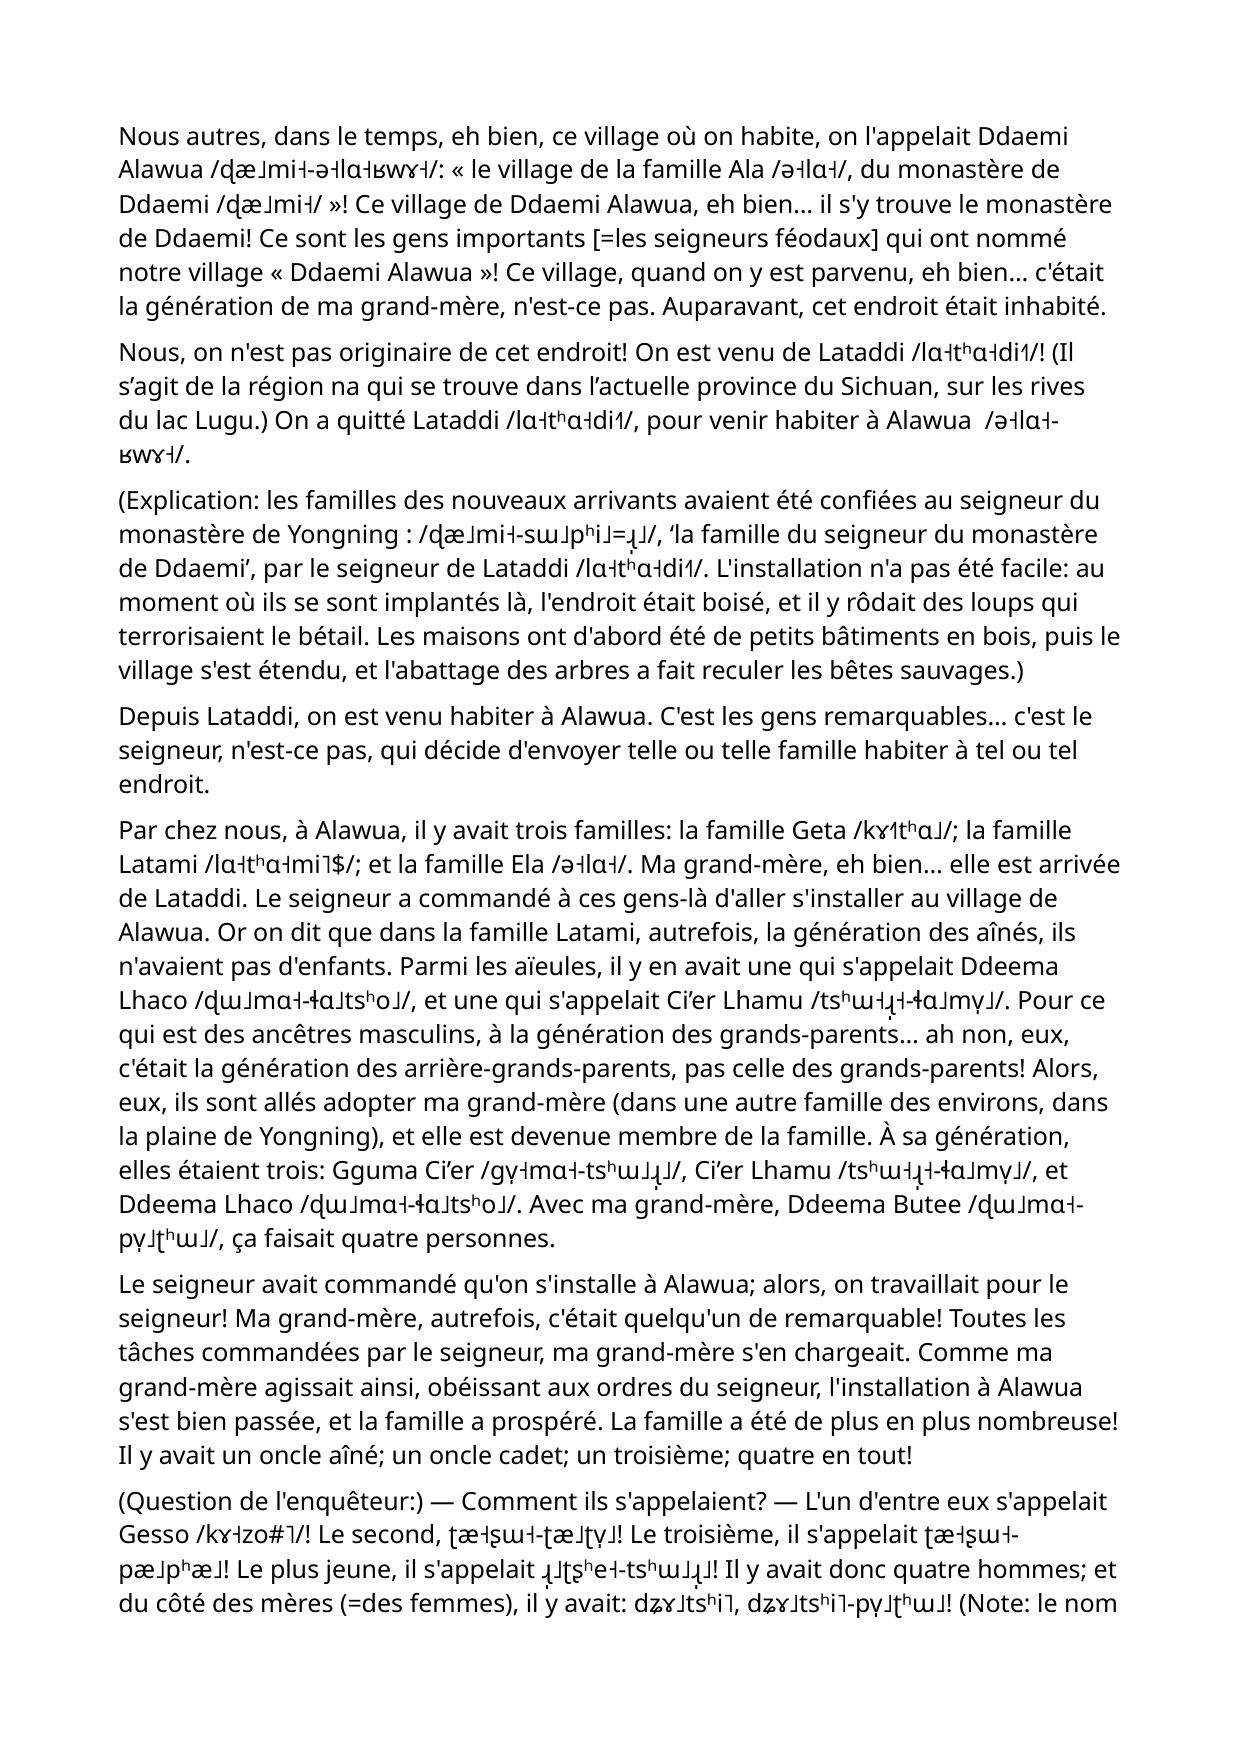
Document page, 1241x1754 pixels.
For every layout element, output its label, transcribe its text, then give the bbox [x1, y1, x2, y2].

text Par chez nous, à Alawua, il y avait trois familles: la famille Geta /kɤ˧˥tʰɑ˩/; la famille Latami /lɑ˧tʰɑ˧mi˥$/; et la famille Ela /ə˧lɑ˧/. Ma grand-mère, eh bien… elle est arrivée de Lataddi. Le seigneur a commandé à ces gens-là d'aller s'installer au village de Alawua. Or on dit que dans la famille Latami, autrefois, la génération des aînés, ils n'avaient pas d'enfants. Parmi les aïeules, il y en avait une qui s'appelait Ddeema Lhaco /ɖɯ˩mɑ˧-ɬɑ˩tsʰo˩/, et une qui s'appelait Ci’er Lhamu ‌/tsʰɯ˧ɻ̩˧-ɬɑ˩mv̩˩/. Pour ce qui est des ancêtres masculins, à la génération des grands-parents… ah non, eux, c'était la génération des arrière-grands-parents, pas celle des grands-parents! Alors, eux, ils sont allés adopter ma grand-mère (dans une autre famille des environs, dans la plaine de Yongning), et elle est devenue membre de la famille. À sa génération, elles étaient trois: Gguma Ci’er /gv̩˧mɑ˧-tsʰɯ˩ɻ̩˩/, Ci’er Lhamu /tsʰɯ˧ɻ̩˧-ɬɑ˩mv̩˩/, et Ddeema Lhaco /ɖɯ˩mɑ˧-ɬɑ˩tsʰo˩/. Avec ma grand-mère, Ddeema Butee /ɖɯ˩mɑ˧-pv̩˩ʈʰɯ˩/, ça faisait quatre personnes. [118, 812, 1122, 1255]
text (Explication: les familles des nouveaux arrivants avaient été confiées au seigneur du monastère de Yongning : /ɖæ˩mi˧-sɯ˩pʰi˩=ɻ̩˩/, ‘la famille du seigneur du monastère de Ddaemi’, par le seigneur de Lataddi /lɑ˧tʰɑ˧di˧˥/. L'installation n'a pas été facile: au moment où ils se sont implantés là, l'endroit était boisé, et il y rôdait des loups qui terrorisaient le bétail. Les maisons ont d'abord été de petits bâtiments en bois, puis le village s'est étendu, et l'abattage des arbres a fait reculer les bêtes sauvages.) [118, 482, 1122, 687]
text Le seigneur avait commandé qu'on s'installe à Alawua; alors, on travaillait pour le seigneur! Ma grand-mère, autrefois, c'était quelqu'un de remarquable! Toutes les tâches commandées par le seigneur, ma grand-mère s'en chargeait. Comme ma grand-mère agissait ainsi, obéissant aux ordres du seigneur, l'installation à Alawua s'est bien passée, et la famille a prospéré. La famille a été de plus en plus nombreuse! Il y avait un oncle aîné; un oncle cadet; un troisième; quatre en tout! [118, 1267, 1122, 1471]
text Nous autres, dans le temps, eh bien, ce village où on habite, on l'appelait Ddaemi Alawua /ɖæ˩mi˧-ə˧lɑ˧ʁwɤ˧/: « le village de la famille Ala /ə˧lɑ˧/, du monastère de Ddaemi /ɖæ˩mi˧/ »! Ce village de Ddaemi Alawua, eh bien… il s'y trouve le monastère de Ddaemi! Ce sont les gens importants [=les seigneurs féodaux] qui ont nommé notre village « Ddaemi Alawua »! Ce village, quand on y est parvenu, eh bien… c'était la génération de ma grand-mère, n'est-ce pas. Auparavant, cet endroit était inhabité. [118, 118, 1122, 322]
text (Question de l'enquêteur:) — Comment ils s'appelaient? — L'un d'entre eux s'appelait Gesso /kɤ˧zo#˥/! Le second, ʈæ˧ʂɯ˧-ʈæ˩ʈv̩˩! Le troisième, il s'appelait ʈæ˧ʂɯ˧-pæ˩pʰæ˩! Le plus jeune, il s'appelait ɻ̩˩ʈʂʰe˧-tsʰɯ˩ɻ̩˩! Il y avait donc quatre hommes; et du côté des mères (=des femmes), il y avait: dʑɤ˩tsʰi˥, dʑɤ˩tsʰi˥-pv̩˩ʈʰɯ˩! (Note: le nom [118, 1483, 1122, 1619]
text Depuis Lataddi, on est venu habiter à Alawua. C'est les gens remarquables… c'est le seigneur, n'est-ce pas, qui décide d'envoyer telle ou telle famille habiter à tel ou tel endroit. [118, 698, 1122, 801]
text Nous, on n'est pas originaire de cet endroit! On est venu de Lataddi /lɑ˧tʰɑ˧di˧˥/! (Il s’agit de la région na qui se trouve dans l’actuelle province du Sichuan, sur les rives du lac Lugu.) On a quitté Lataddi /lɑ˧tʰɑ˧di˧˥/, pour venir habiter à Alawua /ə˧lɑ˧-ʁwɤ˧/. [118, 334, 1122, 471]
